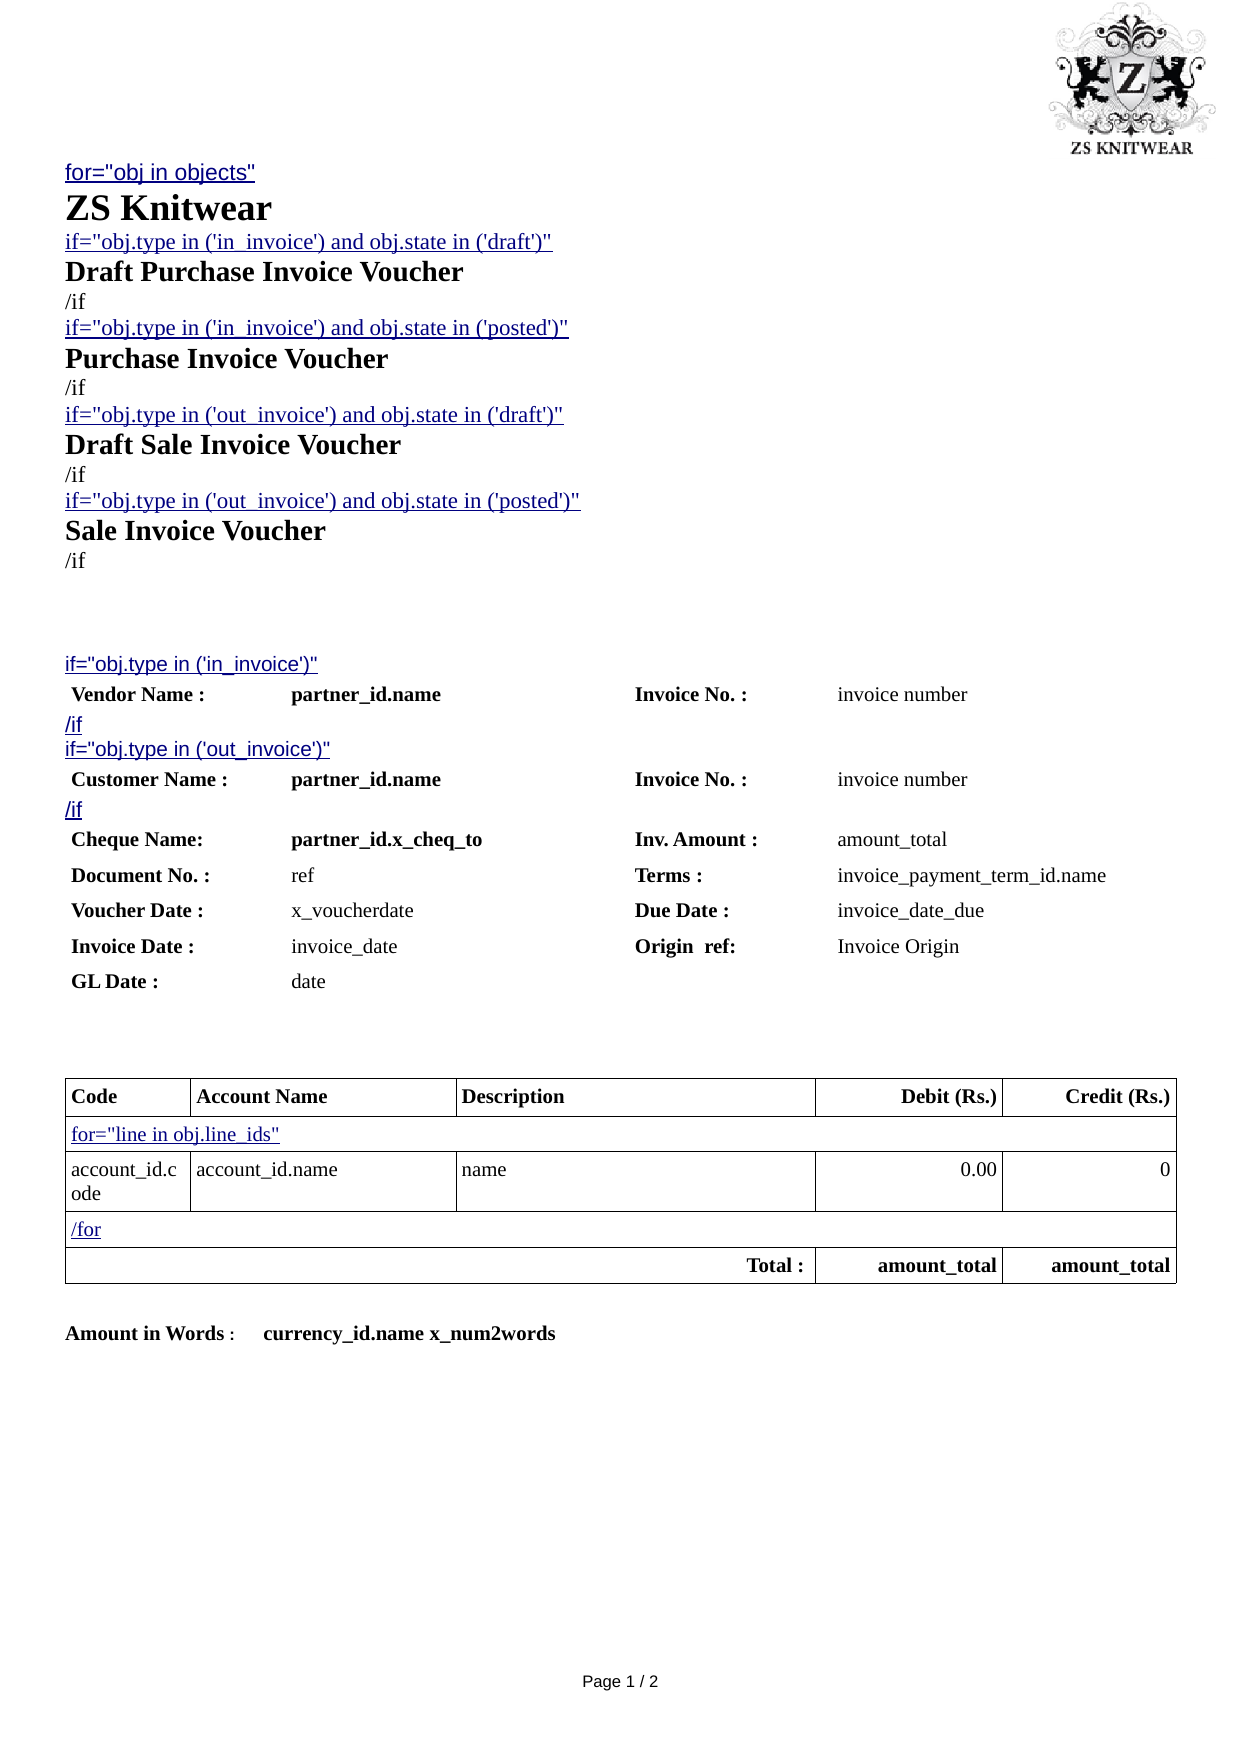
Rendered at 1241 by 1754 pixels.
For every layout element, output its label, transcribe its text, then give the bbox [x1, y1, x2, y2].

text if="obj.type in ('out_invoice') and obj.state in ('draft')" [65, 401, 1175, 427]
table_header Code [66, 1079, 190, 1116]
table_header invoice number [831, 761, 1175, 796]
table_cell date [285, 964, 629, 999]
table_cell amount_total [1003, 1248, 1176, 1282]
text /if [65, 712, 1175, 737]
table_cell Due Date : [629, 893, 831, 928]
table_cell invoice_date_due [831, 893, 1175, 928]
text Draft Sale Invoice Voucher [65, 427, 1175, 461]
table_header partner_id.name [285, 676, 629, 712]
table_header partner_id.name [285, 761, 629, 796]
table_cell account_id.name [191, 1152, 456, 1211]
text Amount in Words : currency_id.name x_num2words [65, 1321, 1175, 1345]
table_header Credit (Rs.) [1003, 1079, 1176, 1116]
table_cell ref [285, 857, 629, 893]
table_cell GL Date : [65, 964, 285, 999]
table_cell invoice_date [285, 928, 629, 964]
table_header amount_total [831, 822, 1175, 857]
text /if [65, 796, 1175, 822]
text /if [65, 374, 1175, 401]
table_cell Voucher Date : [65, 893, 285, 928]
table_cell 0.00 [816, 1152, 1002, 1211]
text Purchase Invoice Voucher [65, 341, 1175, 374]
text /if [65, 547, 1175, 573]
text if="obj.type in ('in_invoice') and obj.state in ('draft')" [65, 228, 1175, 254]
table_header Account Name [191, 1079, 456, 1116]
table_cell x_voucherdate [285, 893, 629, 928]
text for="obj in objects" [65, 159, 1175, 185]
text if="obj.type in ('in_invoice')" [65, 652, 1175, 676]
table_header Debit (Rs.) [816, 1079, 1002, 1116]
table_cell [831, 964, 1175, 999]
table_header Inv. Amount : [629, 822, 831, 857]
table_header Invoice No. : [629, 676, 831, 712]
text if="obj.type in ('in_invoice') and obj.state in ('posted')" [65, 314, 1175, 341]
table_cell Invoice Date : [65, 928, 285, 964]
table_cell /for [66, 1212, 1176, 1247]
table_cell Invoice Origin [831, 928, 1175, 964]
text Draft Purchase Invoice Voucher [65, 254, 1175, 288]
table_cell [629, 964, 831, 999]
table_cell Document No. : [65, 857, 285, 893]
table_header Invoice No. : [629, 761, 831, 796]
table_cell account_id.code [66, 1152, 190, 1211]
table_cell for="line in obj.line_ids" [66, 1117, 1176, 1151]
table_cell Terms : [629, 857, 831, 893]
table_header Description [457, 1079, 815, 1116]
picture [1048, 0, 1218, 159]
text /if [65, 461, 1175, 487]
table_header partner_id.x_cheq_to [285, 822, 629, 857]
table_header Cheque Name: [65, 822, 285, 857]
text Sale Invoice Voucher [65, 513, 1175, 547]
text if="obj.type in ('out_invoice') and obj.state in ('posted')" [65, 487, 1175, 513]
text ZS Knitwear [65, 185, 1175, 228]
table_cell Origin ref: [629, 928, 831, 964]
text /if [65, 288, 1175, 314]
text if="obj.type in ('out_invoice')" [65, 737, 1175, 761]
table_cell 0 [1003, 1152, 1176, 1211]
table_cell invoice_payment_term_id.name [831, 857, 1175, 893]
table_cell name [457, 1152, 815, 1211]
table_cell amount_total [816, 1248, 1002, 1282]
table_header Customer Name : [65, 761, 285, 796]
table_cell Total : [66, 1248, 815, 1282]
table_header Vendor Name : [65, 676, 285, 712]
table_header invoice number [831, 676, 1175, 712]
